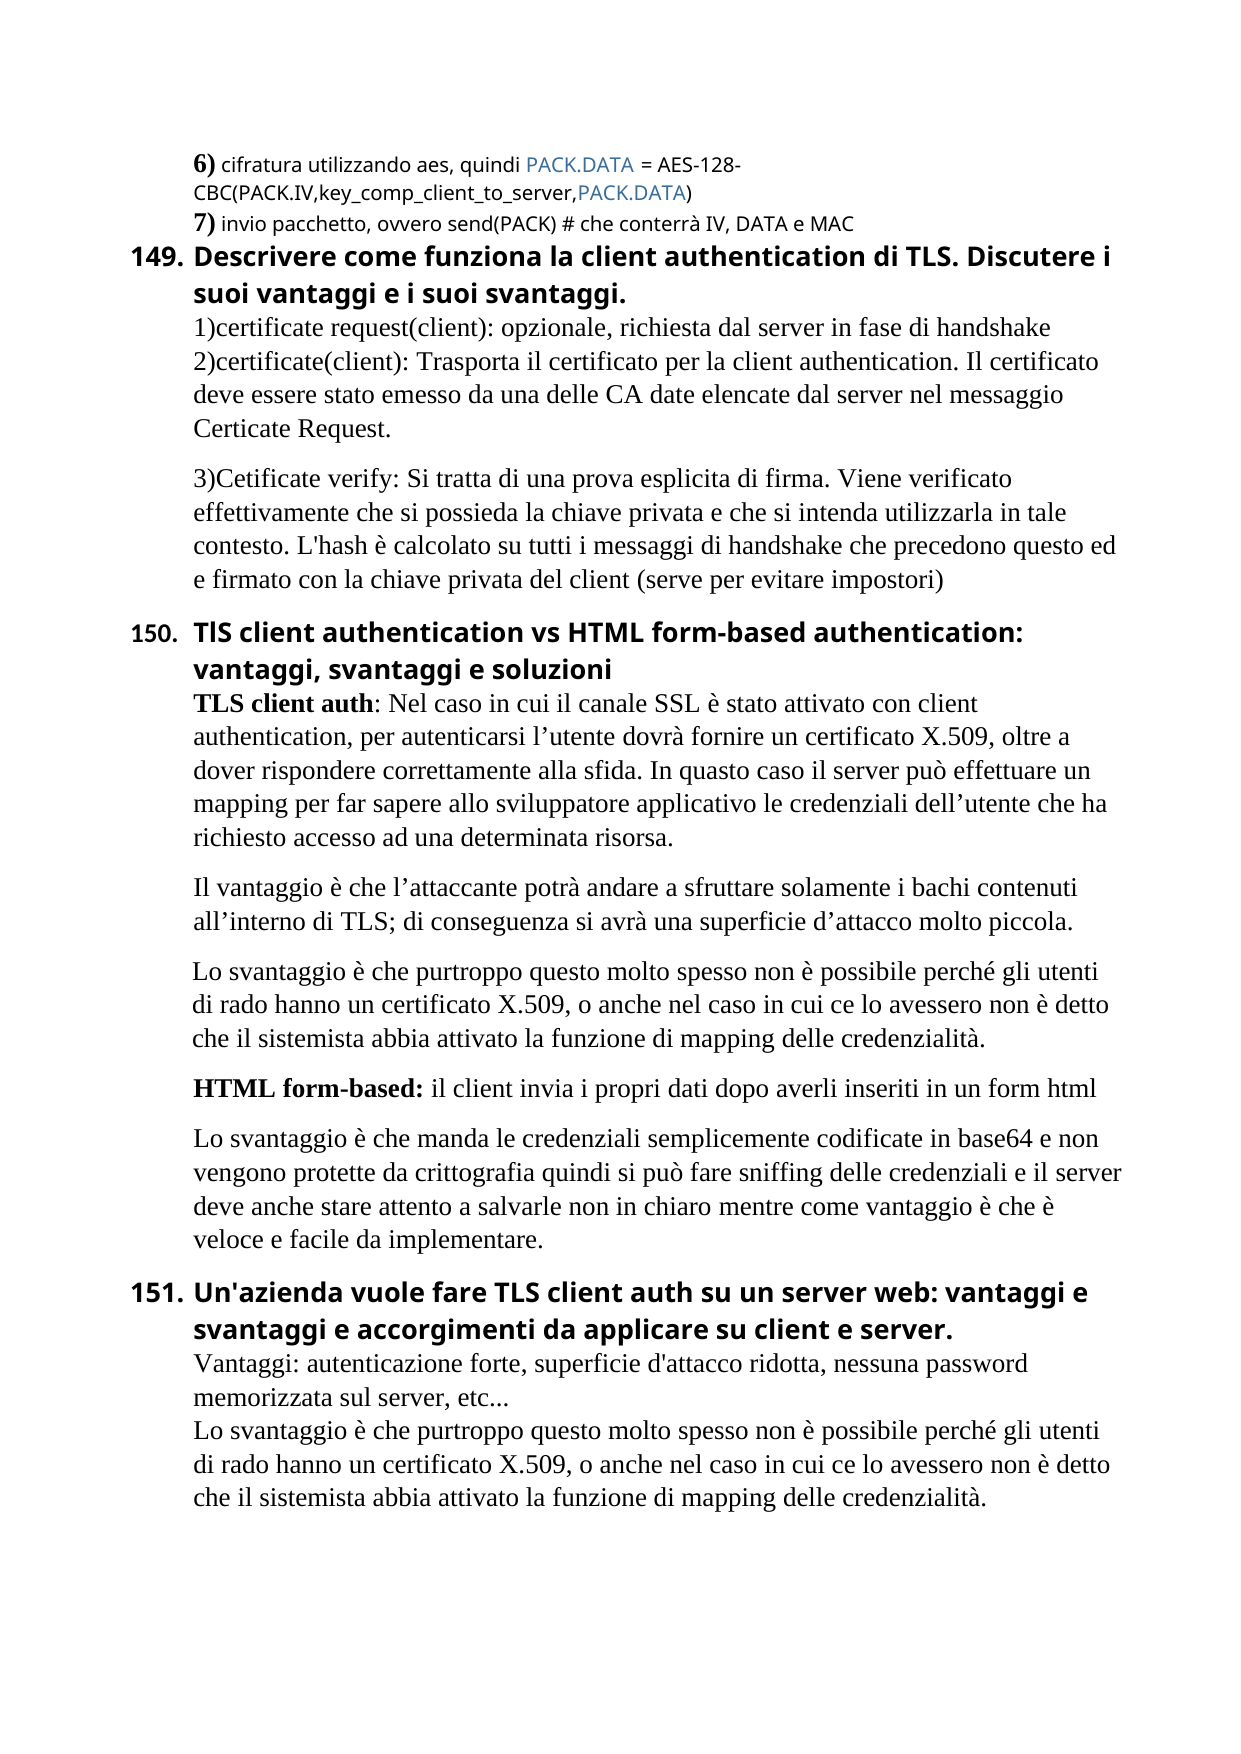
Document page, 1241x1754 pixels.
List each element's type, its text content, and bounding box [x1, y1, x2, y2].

text Lo svantaggio è che purtroppo questo molto spesso non è possibile perché gli utenti di rado hanno un certificato X.509, o anche nel caso in cui ce lo avessero non è detto che il sistemista abbia attivato la funzione di mapping delle credenzialità. [118, 955, 1122, 1053]
list Il vantaggio è che l’attaccante potrà andare a sfruttare solamente i bachi contenuti all’interno di TLS; di conseguenza si avrà una superficie d’attacco molto piccola. [193, 871, 1122, 936]
list Vantaggi: autenticazione forte, superficie d'attacco ridotta, nessuna password memorizzata sul server, etc... Lo svantaggio è che purtroppo questo molto spesso non è possibile perché gli utenti di rado hanno un certificato X.509, o anche nel caso in cui ce lo avessero non è detto che il sistemista abbia attivato la funzione di mapping delle credenzialità. [193, 1347, 1122, 1546]
list 6) cifratura utilizzando aes, quindi PACK.DATA = AES-128-CBC(PACK.IV,key_comp_client_to_server,PACK.DATA) 7) invio pacchetto, ovvero send(PACK) # che conterrà IV, DATA e MAC [193, 148, 1122, 238]
list TlS client authentication vs HTML form-based authentication: vantaggi, svantaggi e soluzioni [130, 613, 1122, 687]
list 3)Cetificate verify: Si tratta di una prova esplicita di firma. Viene verificato effettivamente che si possieda la chiave privata e che si intenda utilizzarla in tale contesto. L'hash è calcolato su tutti i messaggi di handshake che precedono questo ed e firmato con la chiave privata del client (serve per evitare impostori) [193, 462, 1122, 594]
list Lo svantaggio è che manda le credenziali semplicemente codificate in base64 e non vengono protette da crittografia quindi si può fare sniffing delle credenziali e il server deve anche stare attento a salvarle non in chiaro mentre come vantaggio è che è veloce e facile da implementare. [193, 1123, 1122, 1254]
list HTML form-based: il client invia i propri dati dopo averli inseriti in un form html [193, 1072, 1122, 1103]
list TLS client auth: Nel caso in cui il canale SSL è stato attivato con client authentication, per autenticarsi l’utente dovrà fornire un certificato X.509, oltre a dover rispondere correttamente alla sfida. In quasto caso il server può effettuare un mapping per far sapere allo sviluppatore applicativo le credenziali dell’utente che ha richiesto accesso ad una determinata risorsa. [193, 687, 1122, 852]
list Descrivere come funziona la client authentication di TLS. Discutere i suoi vantaggi e i suoi svantaggi. [130, 238, 1122, 312]
list 1)certificate request(client): opzionale, richiesta dal server in fase di handshake 2)certificate(client): Trasporta il certificato per la client authentication. Il certificato deve essere stato emesso da una delle CA date elencate dal server nel messaggio Certicate Request. [193, 312, 1122, 443]
list Un'azienda vuole fare TLS client auth su un server web: vantaggi e svantaggi e accorgimenti da applicare su client e server. [130, 1273, 1122, 1347]
